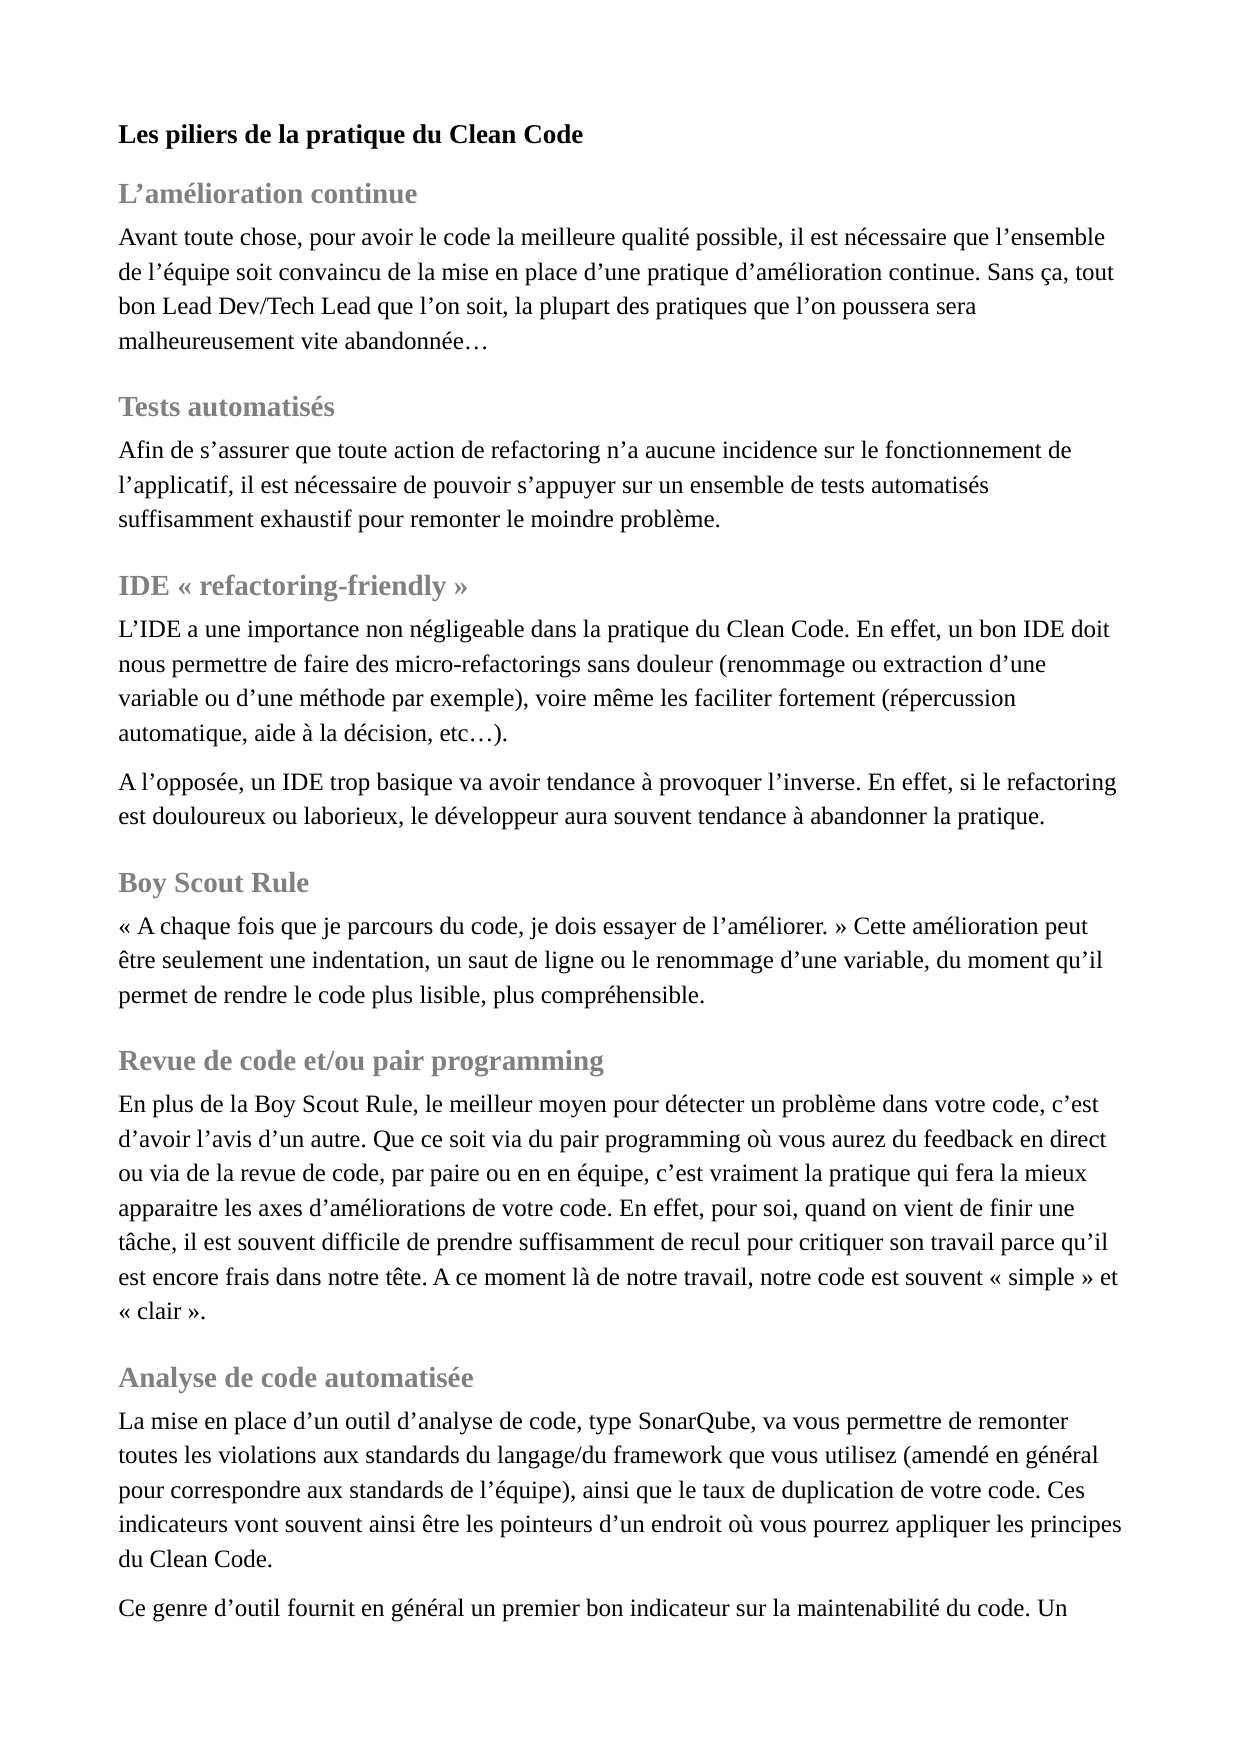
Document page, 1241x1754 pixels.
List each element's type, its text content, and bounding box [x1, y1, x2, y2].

subtitle IDE « refactoring-friendly » [118, 568, 1122, 602]
text « A chaque fois que je parcours du code, je dois essayer de l’améliorer. » Cette amélioration peut être seulement une indentation, un saut de ligne ou le renommage d’une variable, du moment qu’il permet de rendre le code plus lisible, plus compréhensible. [118, 911, 1122, 1008]
subtitle L’amélioration continue [118, 176, 1122, 210]
subtitle Boy Scout Rule [118, 865, 1122, 898]
subtitle Les piliers de la pratique du Clean Code [118, 118, 1122, 149]
text La mise en place d’un outil d’analyse de code, type SonarQube, va vous permettre de remonter toutes les violations aux standards du langage/du framework que vous utilisez (amendé en général pour correspondre aux standards de l’équipe), ainsi que le taux de duplication de votre code. Ces indicateurs vont souvent ainsi être les pointeurs d’un endroit où vous pourrez appliquer les principes du Clean Code. [118, 1406, 1122, 1573]
text En plus de la Boy Scout Rule, le meilleur moyen pour détecter un problème dans votre code, c’est d’avoir l’avis d’un autre. Que ce soit via du pair programming où vous aurez du feedback en direct ou via de la revue de code, par paire ou en en équipe, c’est vraiment la pratique qui fera la mieux apparaitre les axes d’améliorations de votre code. En effet, pour soi, quand on vient de finir une tâche, il est souvent difficile de prendre suffisamment de recul pour critiquer son travail parce qu’il est encore frais dans notre tête. A ce moment là de notre travail, notre code est souvent « simple » et « clair ». [118, 1089, 1122, 1325]
subtitle Tests automatisés [118, 389, 1122, 423]
text A l’opposée, un IDE trop basique va avoir tendance à provoquer l’inverse. En effet, si le refactoring est douloureux ou laborieux, le développeur aura souvent tendance à abandonner la pratique. [118, 767, 1122, 830]
subtitle Analyse de code automatisée [118, 1360, 1122, 1393]
text Ce genre d’outil fournit en général un premier bon indicateur sur la maintenabilité du code. Un [118, 1593, 1122, 1622]
text L’IDE a une importance non négligeable dans la pratique du Clean Code. En effet, un bon IDE doit nous permettre de faire des micro-refactorings sans douleur (renommage ou extraction d’une variable ou d’une méthode par exemple), voire même les faciliter fortement (répercussion automatique, aide à la décision, etc…). [118, 614, 1122, 746]
text Avant toute chose, pour avoir le code la meilleure qualité possible, il est nécessaire que l’ensemble de l’équipe soit convaincu de la mise en place d’une pratique d’amélioration continue. Sans ça, tout bon Lead Dev/Tech Lead que l’on soit, la plupart des pratiques que l’on poussera sera malheureusement vite abandonnée… [118, 222, 1122, 354]
text Afin de s’assurer que toute action de refactoring n’a aucune incidence sur le fonctionnement de l’applicatif, il est nécessaire de pouvoir s’appuyer sur un ensemble de tests automatisés suffisamment exhaustif pour remonter le moindre problème. [118, 436, 1122, 533]
subtitle Revue de code et/ou pair programming [118, 1043, 1122, 1077]
